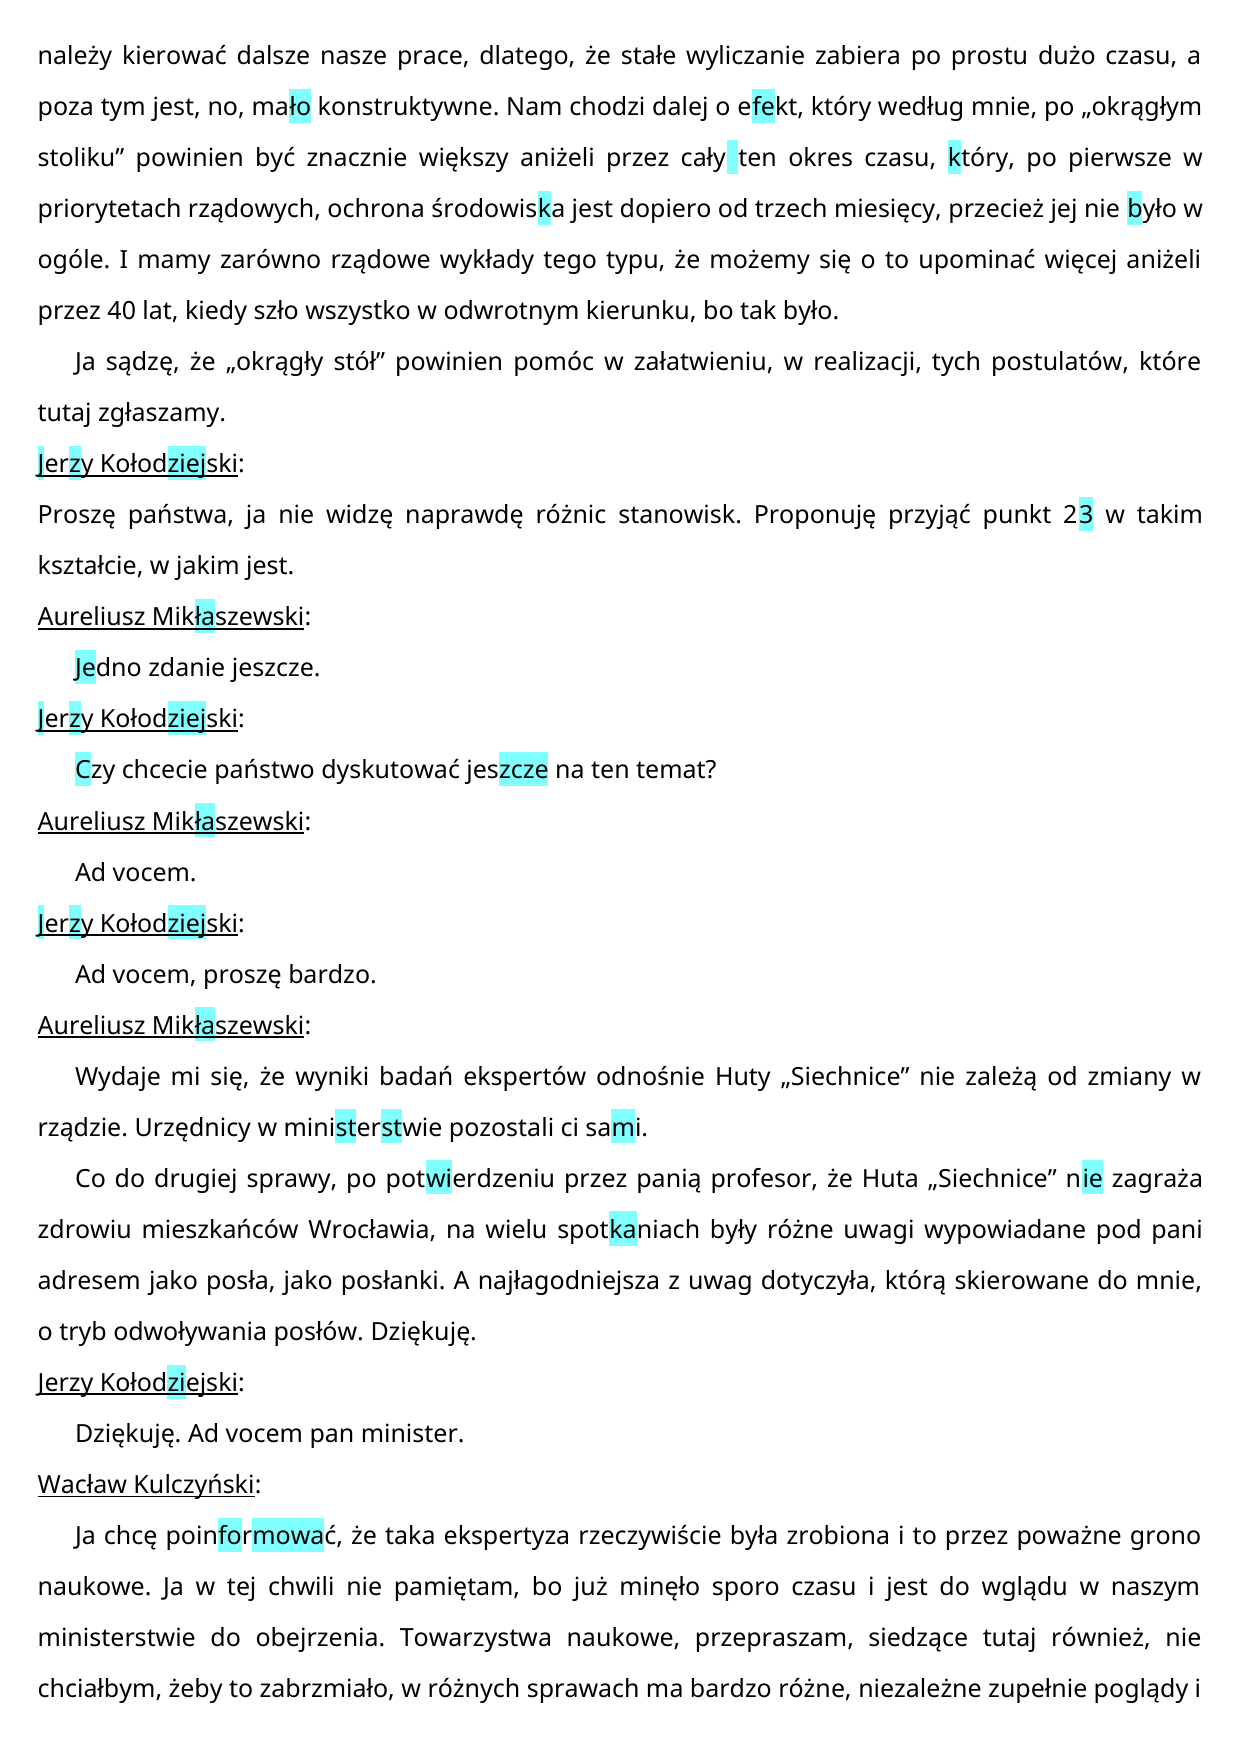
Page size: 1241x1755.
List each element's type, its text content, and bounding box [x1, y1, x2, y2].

text Dziękuję. Ad vocem pan minister. [37, 1416, 1203, 1450]
text Wydaje mi się, że wyniki badań ekspertów odnośnie Huty „Siechnice” nie zależą od zmiany w rządzie. Urzędnicy w ministerstwie pozostali ci sami. [37, 1058, 1203, 1143]
text Czy chcecie państwo dyskutować jeszcze na ten temat? [37, 752, 1203, 786]
text Co do drugiej sprawy, po potwierdzeniu przez panią profesor, że Huta „Siechnice” nie zagraża zdrowiu mieszkańców Wrocławia, na wielu spotkaniach były różne uwagi wypowiadane pod pani adresem jako posła, jako posłanki. A najłagodniejsza z uwag dotyczyła, którą skierowane do mnie, o tryb odwoływania posłów. Dziękuję. [37, 1160, 1203, 1348]
text Wacław Kulczyński: [37, 1467, 1203, 1501]
text Ja chcę poinformować, że taka ekspertyza rzeczywiście była zrobiona i to przez poważne grono naukowe. Ja w tej chwili nie pamiętam, bo już minęło sporo czasu i jest do wglądu w naszym ministerstwie do obejrzenia. Towarzystwa naukowe, przepraszam, siedzące tutaj również, nie chciałbym, żeby to zabrzmiało, w różnych sprawach ma bardzo różne, niezależne zupełnie poglądy i [37, 1518, 1203, 1705]
text Jerzy Kołodziejski: [37, 905, 1203, 939]
text Aureliusz Mikłaszewski: [37, 599, 1203, 633]
text Ja sądzę, że „okrągły stół” powinien pomóc w załatwieniu, w realizacji, tych postulatów, które tutaj zgłaszamy. [37, 344, 1203, 429]
text Ad vocem. [37, 854, 1203, 888]
text Jerzy Kołodziejski: [37, 446, 1203, 480]
text Jedno zdanie jeszcze. [37, 650, 1203, 684]
text Ad vocem, proszę bardzo. [37, 956, 1203, 990]
text Proszę państwa, ja nie widzę naprawdę różnic stanowisk. Proponuję przyjąć punkt 23 w takim kształcie, w jakim jest. [37, 497, 1203, 582]
text Jerzy Kołodziejski: [37, 701, 1203, 735]
text należy kierować dalsze nasze prace, dlatego, że stałe wyliczanie zabiera po prostu dużo czasu, a poza tym jest, no, mało konstruktywne. Nam chodzi dalej o efekt, który według mnie, po „okrągłym stoliku” powinien być znacznie większy aniżeli przez cały ten okres czasu, który, po pierwsze w priorytetach rządowych, ochrona środowiska jest dopiero od trzech miesięcy, przecież jej nie było w ogóle. I mamy zarówno rządowe wykłady tego typu, że możemy się o to upominać więcej aniżeli przez 40 lat, kiedy szło wszystko w odwrotnym kierunku, bo tak było. [37, 37, 1203, 327]
text Aureliusz Mikłaszewski: [37, 1007, 1203, 1041]
text Aureliusz Mikłaszewski: [37, 803, 1203, 837]
text Jerzy Kołodziejski: [37, 1364, 1203, 1399]
